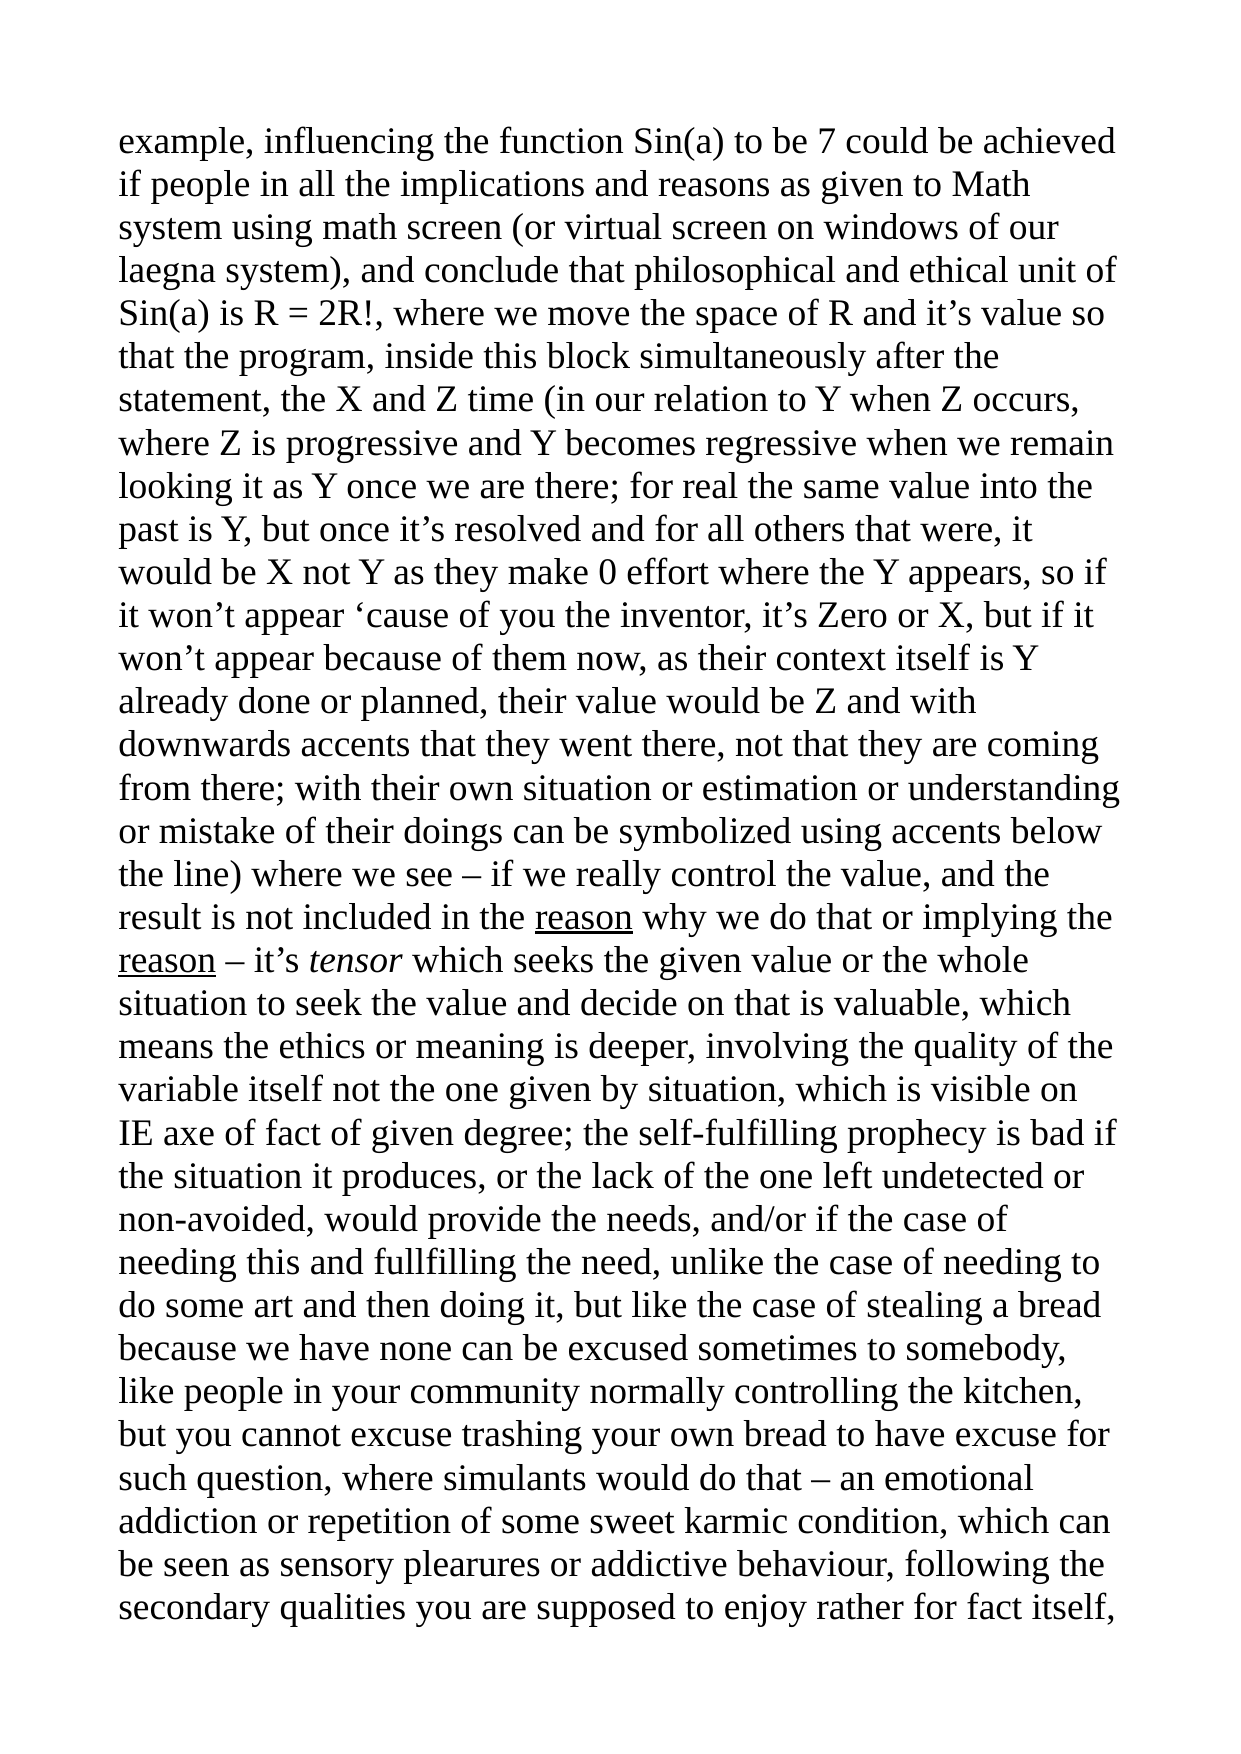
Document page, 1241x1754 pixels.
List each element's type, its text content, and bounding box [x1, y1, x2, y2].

text example, influencing the function Sin(a) to be 7 could be achieved if people in all the implications and reasons as given to Math system using math screen (or virtual screen on windows of our laegna system), and conclude that philosophical and ethical unit of Sin(a) is R = 2R!, where we move the space of R and it’s value so that the program, inside this block simultaneously after the statement, the X and Z time (in our relation to Y when Z occurs, where Z is progressive and Y becomes regressive when we remain looking it as Y once we are there; for real the same value into the past is Y, but once it’s resolved and for all others that were, it would be X not Y as they make 0 effort where the Y appears, so if it won’t appear ‘cause of you the inventor, it’s Zero or X, but if it won’t appear because of them now, as their context itself is Y already done or planned, their value would be Z and with downwards accents that they went there, not that they are coming from there; with their own situation or estimation or understanding or mistake of their doings can be symbolized using accents below the line) where we see – if we really control the value, and the result is not included in the reason why we do that or implying the reason – it’s tensor which seeks the given value or the whole situation to seek the value and decide on that is valuable, which means the ethics or meaning is deeper, involving the quality of the variable itself not the one given by situation, which is visible on IE axe of fact of given degree; the self-fulfilling prophecy is bad if the situation it produces, or the lack of the one left undetected or non-avoided, would provide the needs, and/or if the case of needing this and fullfilling the need, unlike the case of needing to do some art and then doing it, but like the case of stealing a bread because we have none can be excused sometimes to somebody, like people in your community normally controlling the kitchen, but you cannot excuse trashing your own bread to have excuse for such question, where simulants would do that – an emotional addiction or repetition of some sweet karmic condition, which can be seen as sensory plearures or addictive behaviour, following the secondary qualities you are supposed to enjoy rather for fact itself, [118, 118, 1122, 1627]
